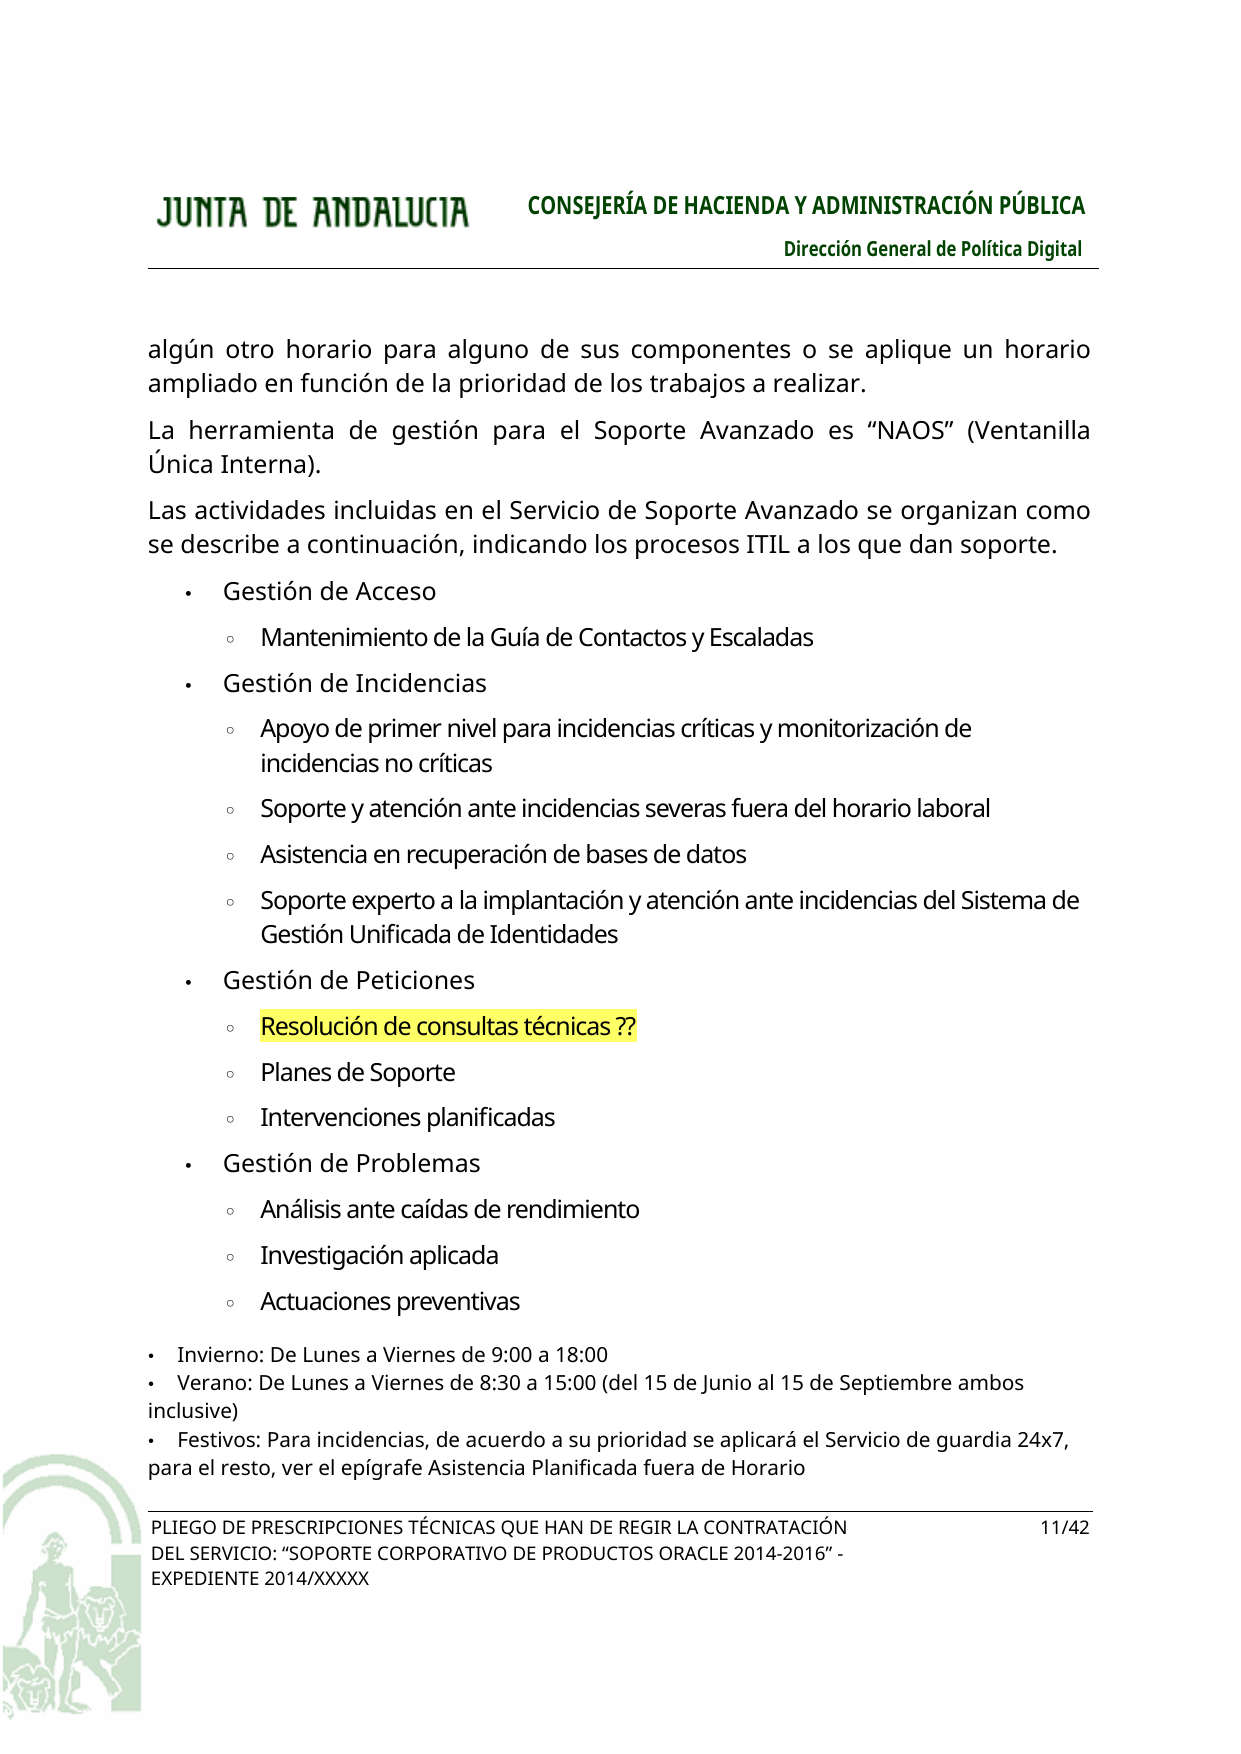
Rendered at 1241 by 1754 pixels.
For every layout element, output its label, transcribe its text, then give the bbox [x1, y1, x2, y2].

list Mantenimiento de la Guía de Contactos y Escaladas [223, 619, 1093, 653]
list Planes de Soporte [223, 1054, 1093, 1088]
list Gestión de Problemas [185, 1146, 1093, 1180]
list Festivos: Para incidencias, de acuerdo a su prioridad se aplicará el Servicio de guardia 24x7, para el resto, ver el epígrafe Asistencia Planificada fuera de Horario [148, 1425, 1093, 1482]
list Actuaciones preventivas [223, 1283, 1093, 1317]
list Apoyo de primer nivel para incidencias críticas y monitorización de incidencias no críticas [223, 711, 1093, 779]
text Las actividades incluidas en el Servicio de Soporte Avanzado se organizan como se describe a continuación, indicando los procesos ITIL a los que dan soporte. [148, 493, 1093, 561]
text La herramienta de gestión para el Soporte Avanzado es “NAOS” (Ventanilla Única Interna). [148, 412, 1093, 481]
list Asistencia en recuperación de bases de datos [223, 837, 1093, 871]
list Verano: De Lunes a Viernes de 8:30 a 15:00 (del 15 de Junio al 15 de Septiembre ambos inclusive) [148, 1368, 1093, 1425]
list Intervenciones planificadas [223, 1100, 1093, 1134]
list Soporte experto a la implantación y atención ante incidencias del Sistema de Gestión Unificada de Identidades [223, 883, 1093, 951]
list Resolución de consultas técnicas ?? [223, 1008, 1093, 1042]
list Soporte y atención ante incidencias severas fuera del horario laboral [223, 791, 1093, 825]
picture [156, 197, 471, 229]
list Gestión de Peticiones [185, 963, 1093, 997]
picture [2, 1454, 144, 1722]
list Análisis ante caídas de rendimiento [223, 1192, 1093, 1226]
text algún otro horario para alguno de sus componentes o se aplique un horario ampliado en función de la prioridad de los trabajos a realizar. [148, 332, 1093, 400]
list Investigación aplicada [223, 1238, 1093, 1272]
list Gestión de Acceso [185, 574, 1093, 608]
list Invierno: De Lunes a Viernes de 9:00 a 18:00 [148, 1340, 1093, 1368]
list Gestión de Incidencias [185, 665, 1093, 699]
